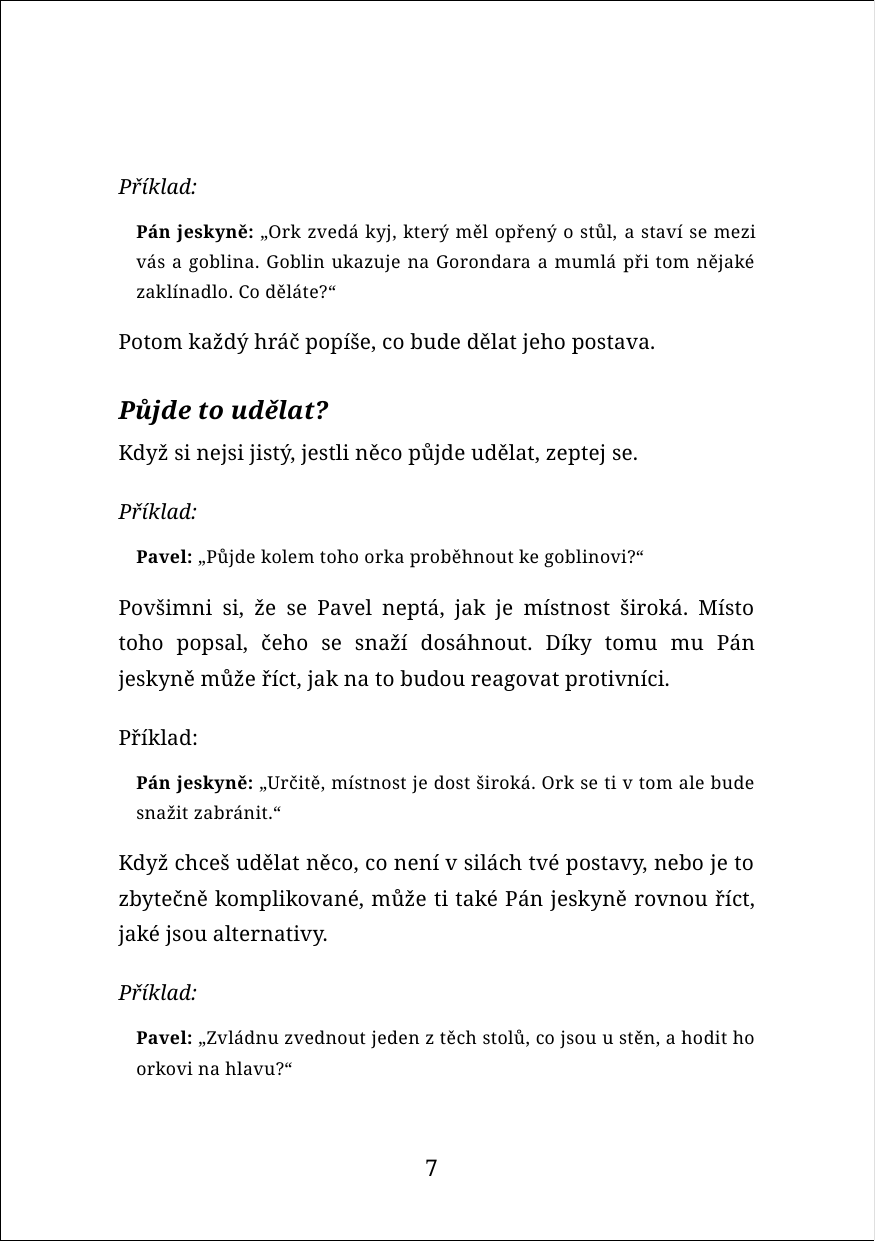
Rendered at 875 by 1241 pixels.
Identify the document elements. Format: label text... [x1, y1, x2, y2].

text Když chceš udělat něco, co není v silách tvé postavy, nebo je to zbytečně komplikované, může ti také Pán jeskyně rovnou říct, jaké jsou alternativy. [118, 848, 756, 948]
text Příklad: [118, 723, 756, 751]
text Příklad: [118, 978, 756, 1007]
text Příklad: [118, 497, 756, 526]
text Potom každý hráč popíše, co bude dělat jeho postava. [118, 327, 756, 356]
text Příklad: [118, 172, 756, 200]
text Když si nejsi jistý, jestli něco půjde udělat, zeptej se. [118, 438, 756, 467]
text Pavel: „Půjde kolem toho orka proběhnout ke goblinovi?“ [136, 545, 756, 569]
text Pán jeskyně: „Určitě, místnost je dost široká. Ork se ti v tom ale bude snažit zabránit.“ [136, 770, 756, 824]
subtitle Půjde to udělat? [118, 392, 756, 426]
text Povšimni si, že se Pavel neptá, jak je místnost široká. Místo toho popsal, čeho se snaží dosáhnout. Díky tomu mu Pán jeskyně může říct, jak na to budou reagovat protivníci. [118, 593, 756, 692]
text Pán jeskyně: „Ork zvedá kyj, který měl opřený o stůl, a staví se mezi vás a goblina. Goblin ukazuje na Gorondara a mumlá při tom nějaké zaklínadlo. Co děláte?“ [136, 219, 756, 304]
text Pavel: „Zvládnu zvednout jeden z těch stolů, co jsou u stěn, a hodit ho orkovi na hlavu?“ [136, 1026, 756, 1080]
